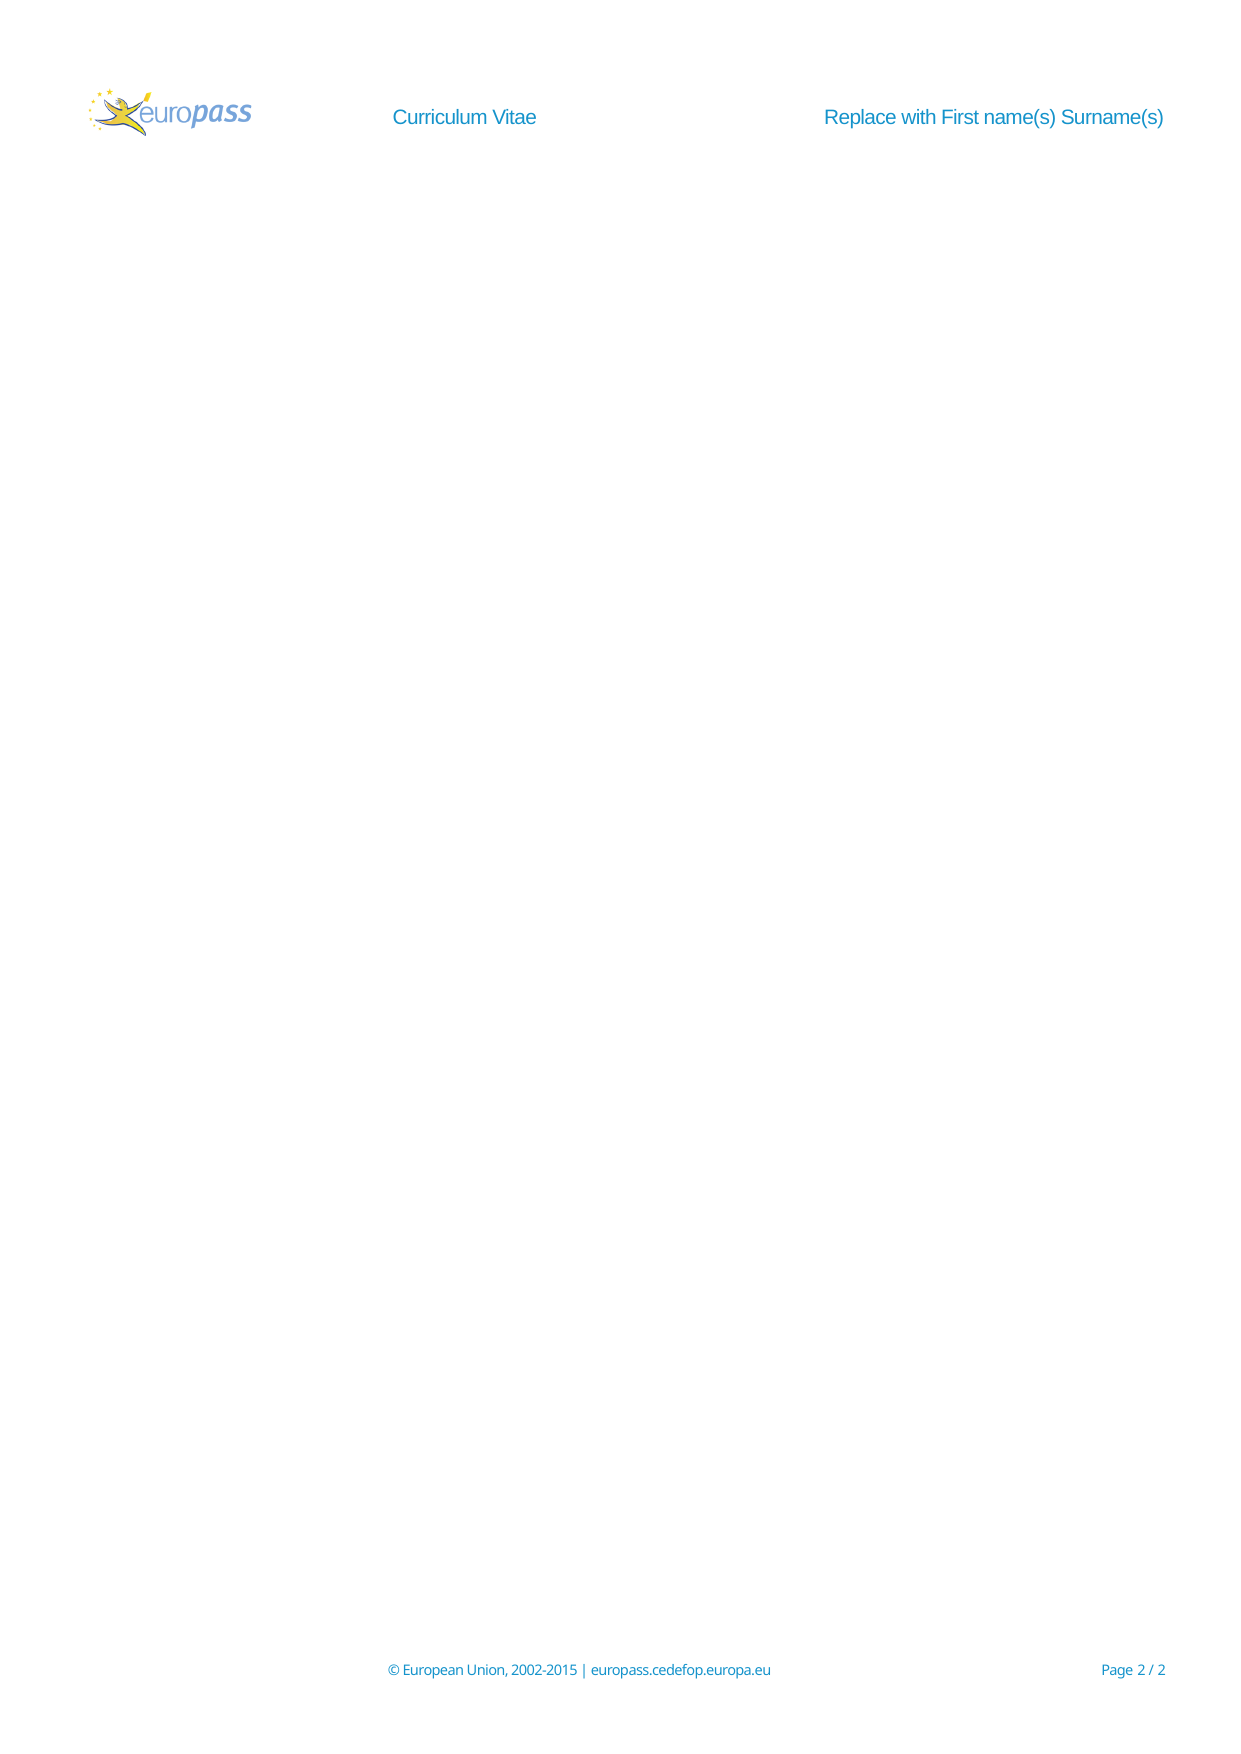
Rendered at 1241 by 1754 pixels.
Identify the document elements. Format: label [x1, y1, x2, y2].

picture [88, 88, 252, 136]
